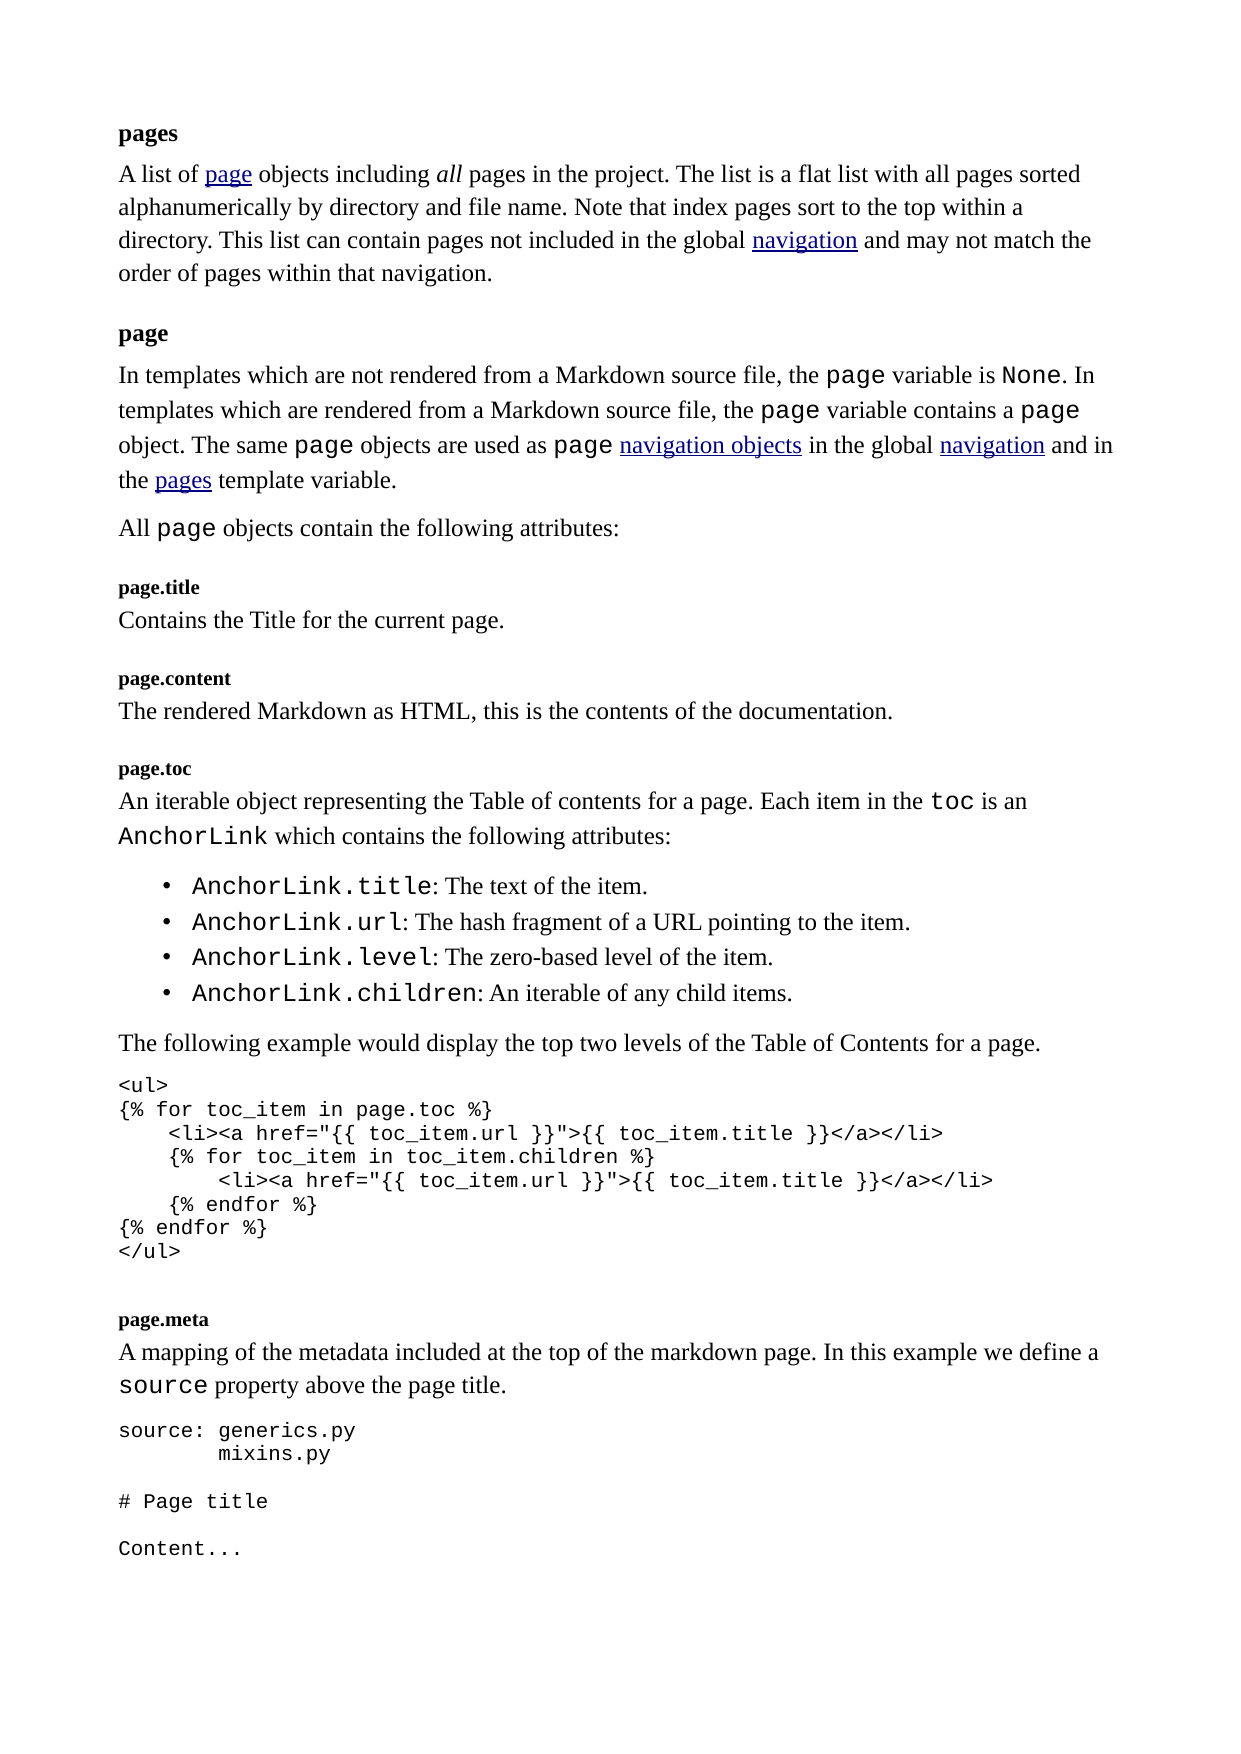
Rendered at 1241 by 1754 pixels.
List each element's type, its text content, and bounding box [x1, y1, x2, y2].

list AnchorLink.url: The hash fragment of a URL pointing to the item. [162, 907, 1122, 938]
text The following example would display the top two levels of the Table of Contents for a page. [118, 1028, 1122, 1056]
list AnchorLink.children: An iterable of any child items. [162, 978, 1122, 1008]
list AnchorLink.level: The zero-based level of the item. [162, 942, 1122, 973]
subtitle page.toc [118, 756, 1122, 780]
text {% endfor %} [118, 1193, 1122, 1217]
subtitle page.content [118, 666, 1122, 690]
text source: generics.py [118, 1420, 1122, 1443]
text <ul> [118, 1075, 1122, 1099]
text A list of page objects including all pages in the project. The list is a flat list with all pages sorted alphanumerically by directory and file name. Note that index pages sort to the top within a directory. This list can contain pages not included in the global navigation and may not match the order of pages within that navigation. [118, 159, 1122, 287]
subtitle page.meta [118, 1306, 1122, 1331]
text In templates which are not rendered from a Markdown source file, the page variable is None. In templates which are rendered from a Markdown source file, the page variable contains a page object. The same page objects are used as page navigation objects in the global navigation and in the pages template variable. [118, 360, 1122, 494]
text {% for toc_item in page.toc %} [118, 1099, 1122, 1123]
text {% endfor %} [118, 1217, 1122, 1241]
text <li><a href="{{ toc_item.url }}">{{ toc_item.title }}</a></li> [118, 1123, 1122, 1146]
text <li><a href="{{ toc_item.url }}">{{ toc_item.title }}</a></li> [118, 1170, 1122, 1193]
text {% for toc_item in toc_item.children %} [118, 1146, 1122, 1170]
subtitle page [118, 318, 1122, 347]
subtitle pages [118, 118, 1122, 147]
text The rendered Markdown as HTML, this is the contents of the documentation. [118, 696, 1122, 725]
text </ul> [118, 1241, 1122, 1264]
text Content... [118, 1538, 1122, 1562]
text mixins.py [118, 1443, 1122, 1467]
text An iterable object representing the Table of contents for a page. Each item in the toc is an AnchorLink which contains the following attributes: [118, 786, 1122, 852]
text # Page title [118, 1491, 1122, 1514]
text Contains the Title for the current page. [118, 606, 1122, 634]
text All page objects contain the following attributes: [118, 513, 1122, 543]
text A mapping of the metadata included at the top of the markdown page. In this example we define a source property above the page title. [118, 1337, 1122, 1401]
list AnchorLink.title: The text of the item. [162, 871, 1122, 902]
subtitle page.title [118, 575, 1122, 599]
